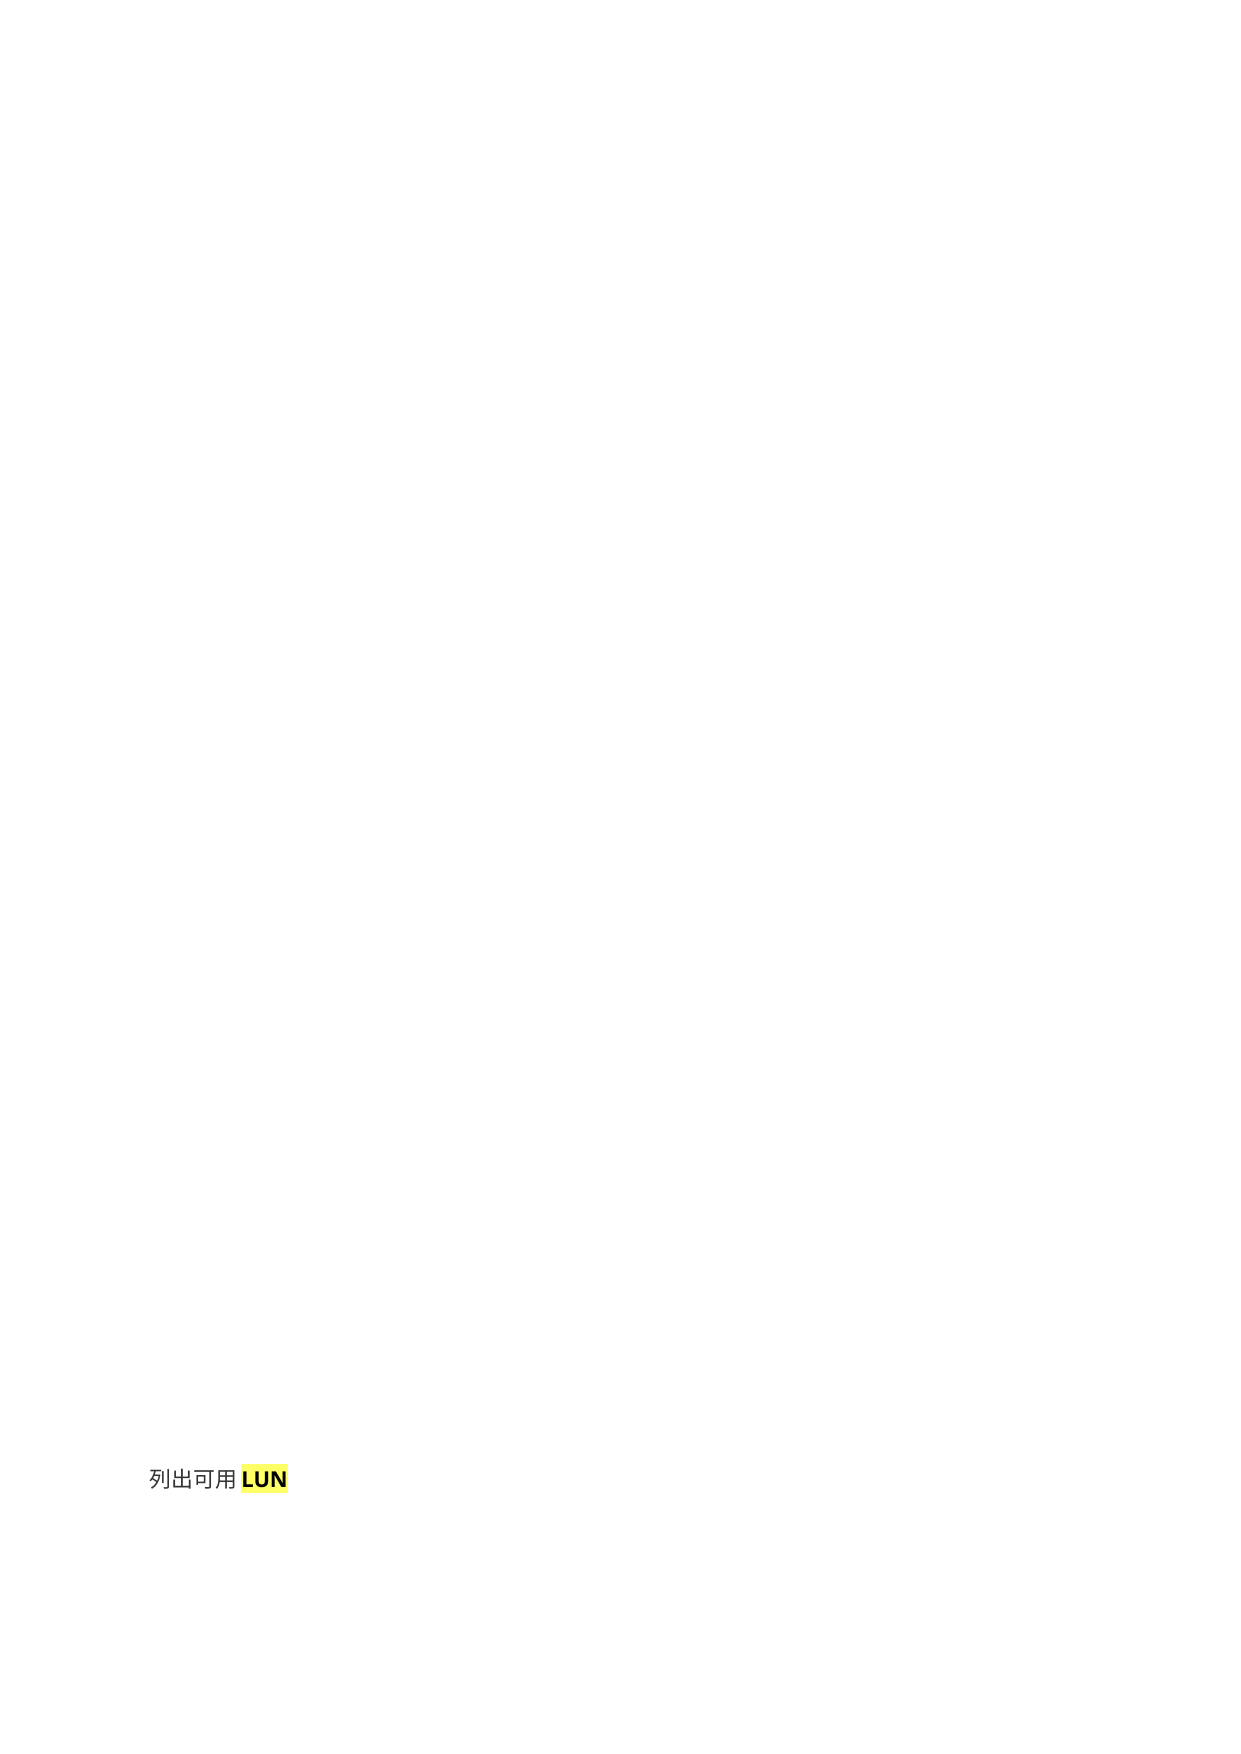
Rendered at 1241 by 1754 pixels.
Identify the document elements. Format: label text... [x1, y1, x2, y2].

text 列出可用LUN [149, 1463, 1091, 1493]
